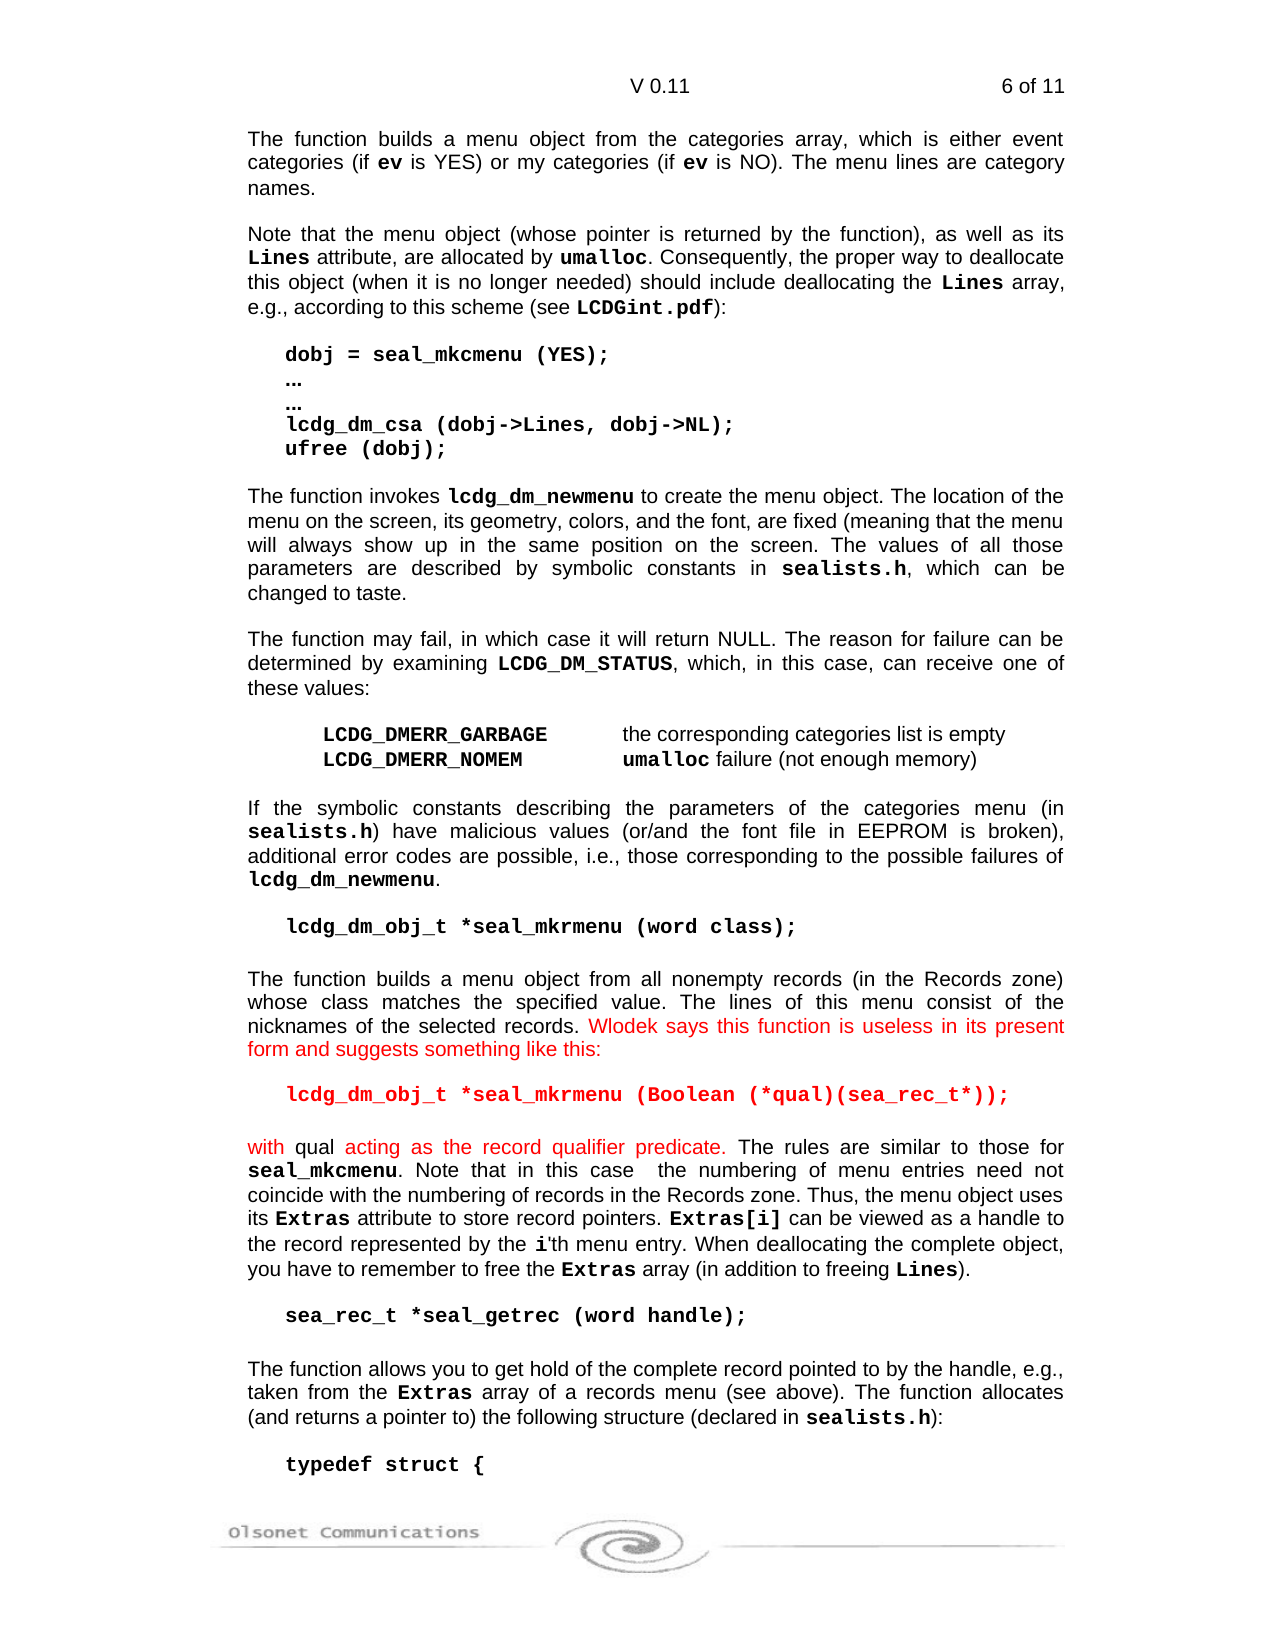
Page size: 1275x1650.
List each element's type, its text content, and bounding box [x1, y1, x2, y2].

text Note that the menu object (whose pointer is returned by the function), as well as its Lines attribute, are allocated by umalloc. Consequently, the proper way to deallocate this object (when it is no longer needed) should include deallocating the Lines array, e.g., according to this scheme (see LCDGint.pdf): [247, 222, 1065, 321]
text The function builds a menu object from all nonempty records (in the Records zone) whose class matches the specified value. The lines of this menu consist of the nicknames of the selected records. Wlodek says this function is useless in its present form and suggests something like this: [247, 968, 1065, 1061]
text LCDG_DMERR_NOMEM umalloc failure (not enough memory) [247, 748, 1065, 773]
text The function invokes lcdg_dm_newmenu to create the menu object. The location of the menu on the screen, its geometry, colors, and the font, are fixed (meaning that the menu will always show up in the same position on the screen. The values of all those parameters are described by symbolic constants in sealists.h, which can be changed to taste. [247, 485, 1065, 605]
text ... [285, 391, 1065, 414]
list lcdg_dm_obj_t *seal_mkrmenu (word class); [247, 916, 1065, 940]
text LCDG_DMERR_GARBAGE the corresponding categories list is empty [247, 723, 1065, 748]
list lcdg_dm_obj_t *seal_mkrmenu (Boolean (*qual)(sea_rec_t*)); [247, 1084, 1065, 1107]
text lcdg_dm_csa (dobj->Lines, dobj->NL); [285, 414, 1065, 438]
text ufree (dobj); [285, 438, 1065, 462]
list sea_rec_t *seal_getrec (word handle); [247, 1306, 1065, 1329]
text The function builds a menu object from the categories array, which is either event categories (if ev is YES) or my categories (if ev is NO). The menu lines are category names. [247, 128, 1065, 199]
text typedef struct { [285, 1454, 1065, 1477]
text dobj = seal_mkcmenu (YES); [285, 344, 1065, 368]
text If the symbolic constants describing the parameters of the categories menu (in sealists.h) have malicious values (or/and the font file in EEPROM is broken), additional error codes are possible, i.e., those corresponding to the possible failures of lcdg_dm_newmenu. [247, 796, 1065, 893]
text ... [285, 368, 1065, 391]
text The function allows you to get hold of the complete record pointed to by the handle, e.g., taken from the Extras array of a records menu (see above). The function allocates (and returns a pointer to) the following structure (declared in sealists.h): [247, 1357, 1065, 1431]
text The function may fail, in which case it will return NULL. The reason for failure can be determined by examining LCDG_DM_STATUS, which, in this case, can receive one of these values: [247, 628, 1065, 699]
picture [210, 1504, 1065, 1596]
text with qual acting as the record qualifier predicate. The rules are similar to those for seal_mkcmenu. Note that in this case the numbering of menu entries need not coincide with the numbering of records in the Records zone. Thus, the menu object uses its Extras attribute to store record pointers. Extras[i] can be viewed as a handle to the record represented by the i'th menu entry. When deallocating the complete object, you have to remember to free the Extras array (in addition to freeing Lines). [247, 1135, 1065, 1282]
